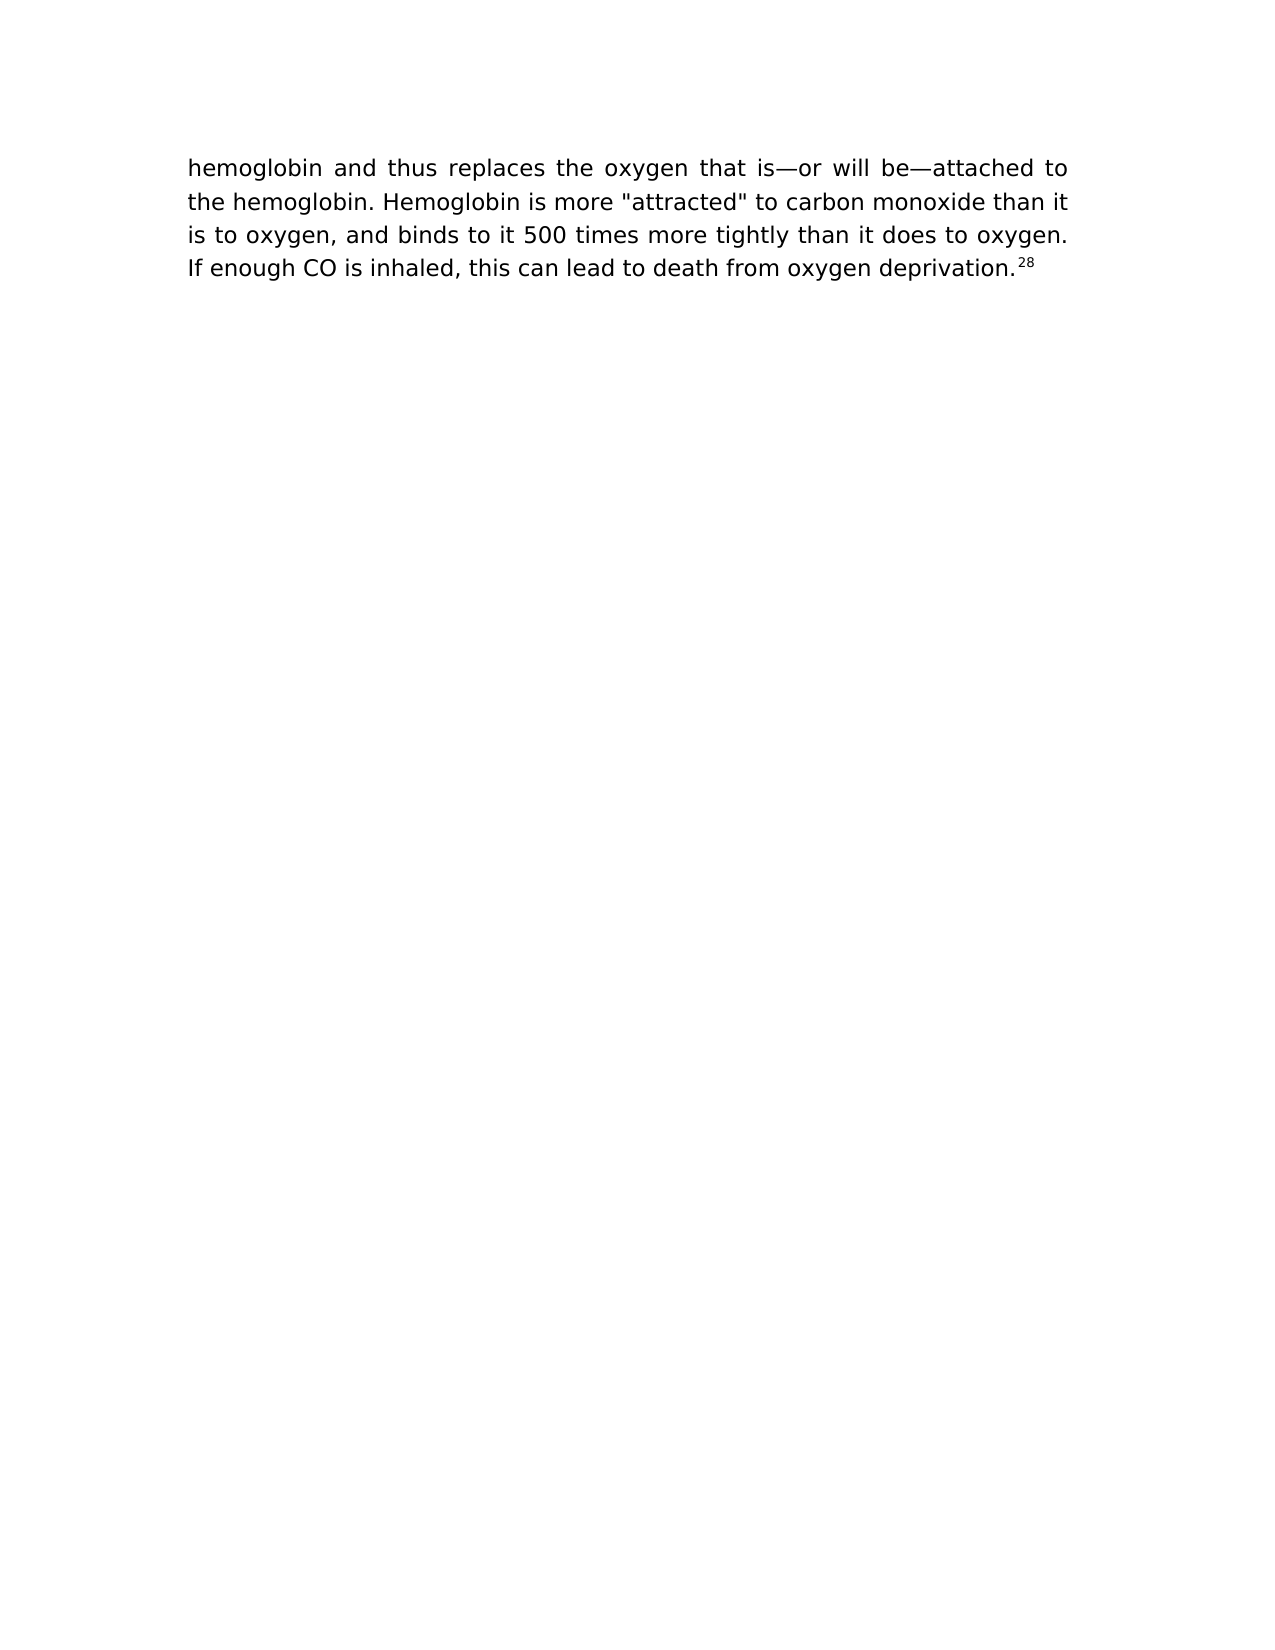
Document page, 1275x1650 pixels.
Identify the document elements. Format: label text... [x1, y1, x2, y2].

text hemoglobin and thus replaces the oxygen that is—or will be—attached to the hemoglobin. Hemoglobin is more "attracted" to carbon monoxide than it is to oxygen, and binds to it 500 times more tightly than it does to oxygen. If enough CO is inhaled, this can lead to death from oxygen deprivation.28 [187, 150, 1070, 283]
